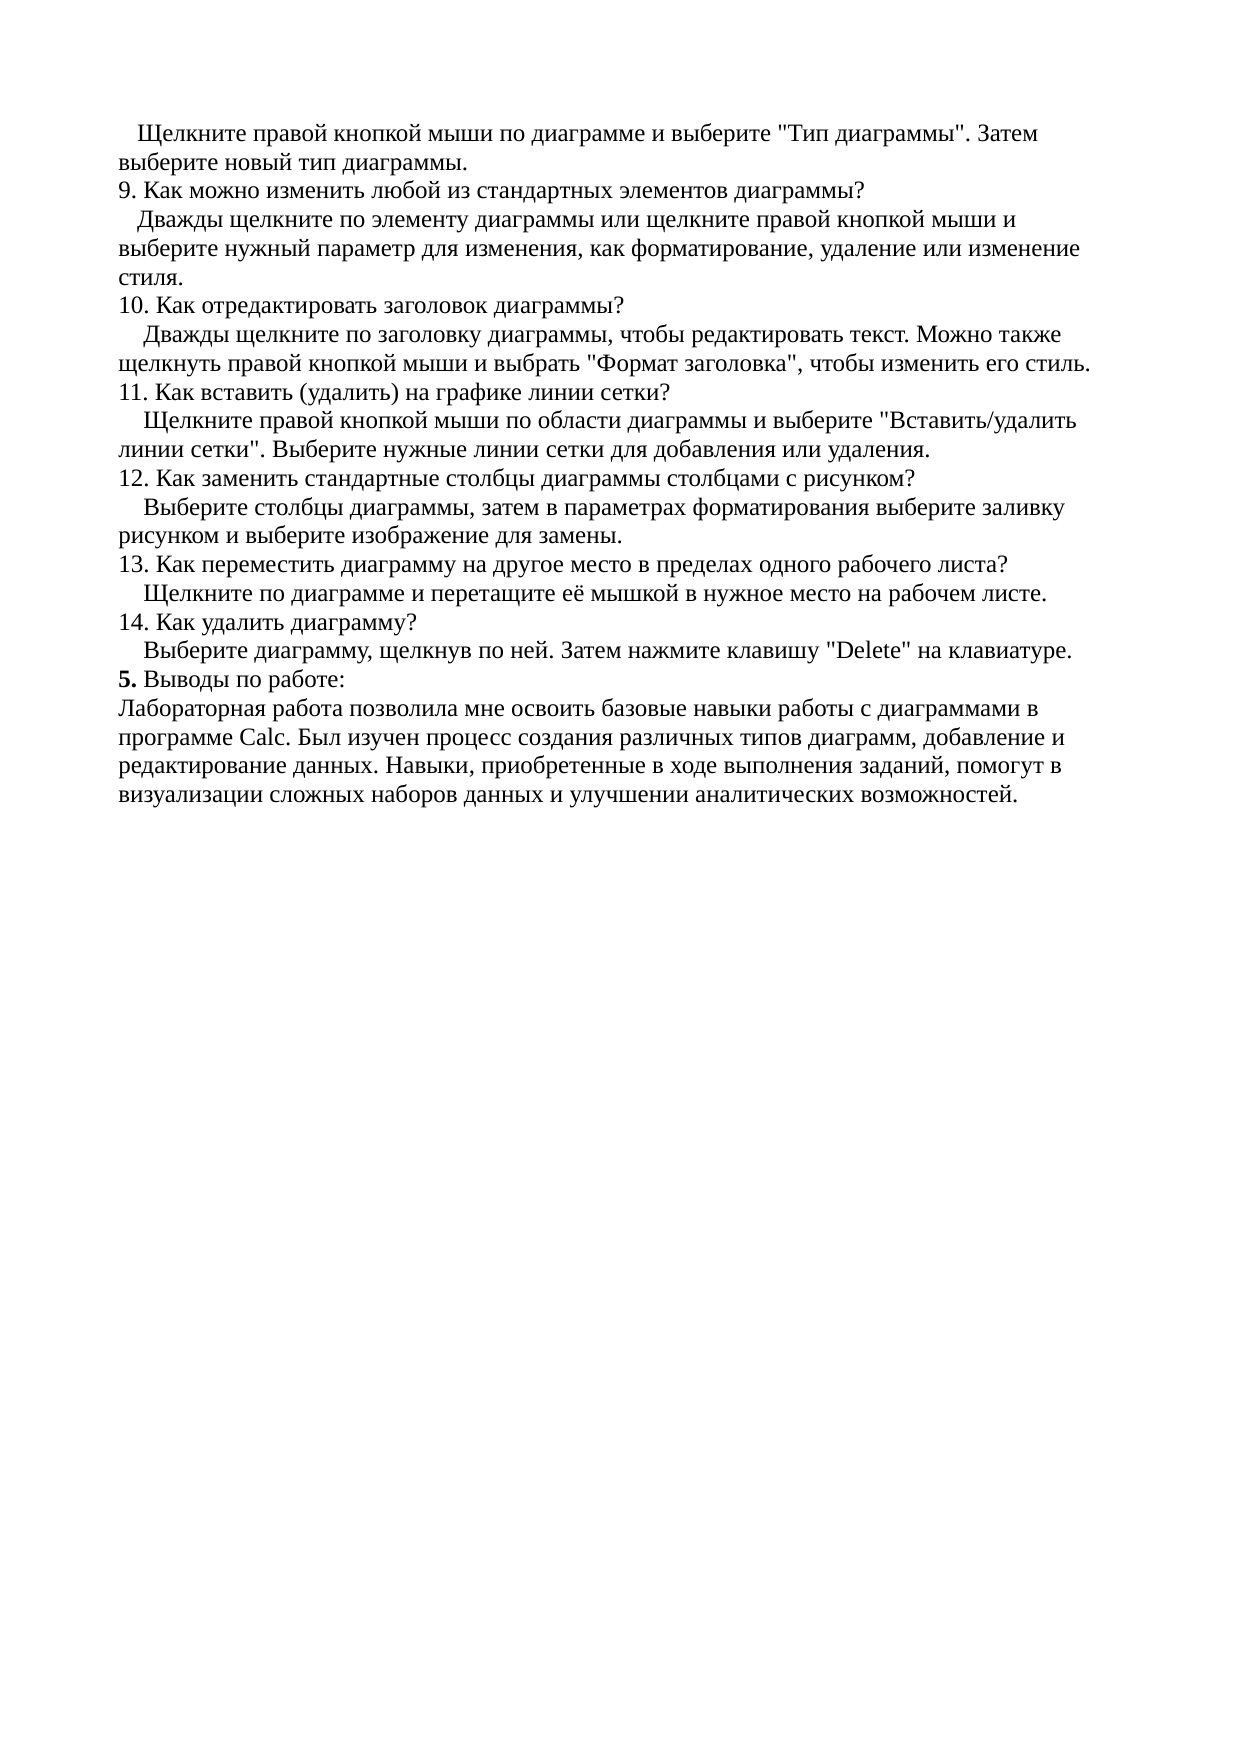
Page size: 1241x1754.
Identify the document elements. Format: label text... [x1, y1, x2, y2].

text 10. Как отредактировать заголовок диаграммы? [118, 291, 1122, 319]
text Щелкните правой кнопкой мыши по диаграмме и выберите "Тип диаграммы". Затем выберите новый тип диаграммы. [118, 118, 1122, 176]
text Выберите столбцы диаграммы, затем в параметрах форматирования выберите заливку рисунком и выберите изображение для замены. [118, 492, 1122, 549]
text 13. Как переместить диаграмму на другое место в пределах одного рабочего листа? [118, 549, 1122, 578]
text Дважды щелкните по элементу диаграммы или щелкните правой кнопкой мыши и выберите нужный параметр для изменения, как форматирование, удаление или изменение стиля. [118, 204, 1122, 291]
text 12. Как заменить стандартные столбцы диаграммы столбцами с рисунком? [118, 463, 1122, 492]
text 14. Как удалить диаграмму? [118, 607, 1122, 636]
text 5. Выводы по работе: [118, 664, 1122, 693]
text 11. Как вставить (удалить) на графике линии сетки? [118, 377, 1122, 406]
text Щелкните правой кнопкой мыши по области диаграммы и выберите "Вставить/удалить линии сетки". Выберите нужные линии сетки для добавления или удаления. [118, 406, 1122, 463]
text 9. Как можно изменить любой из стандартных элементов диаграммы? [118, 176, 1122, 204]
text Выберите диаграмму, щелкнув по ней. Затем нажмите клавишу "Delete" на клавиатуре. [118, 636, 1122, 664]
text Лабораторная работа позволила мне освоить базовые навыки работы с диаграммами в программе Calc. Был изучен процесс создания различных типов диаграмм, добавление и редактирование данных. Навыки, приобретенные в ходе выполнения заданий, помогут в визуализации сложных наборов данных и улучшении аналитических возможностей. [118, 693, 1122, 808]
text Дважды щелкните по заголовку диаграммы, чтобы редактировать текст. Можно также щелкнуть правой кнопкой мыши и выбрать "Формат заголовка", чтобы изменить его стиль. [118, 319, 1122, 377]
text Щелкните по диаграмме и перетащите её мышкой в нужное место на рабочем листе. [118, 578, 1122, 607]
